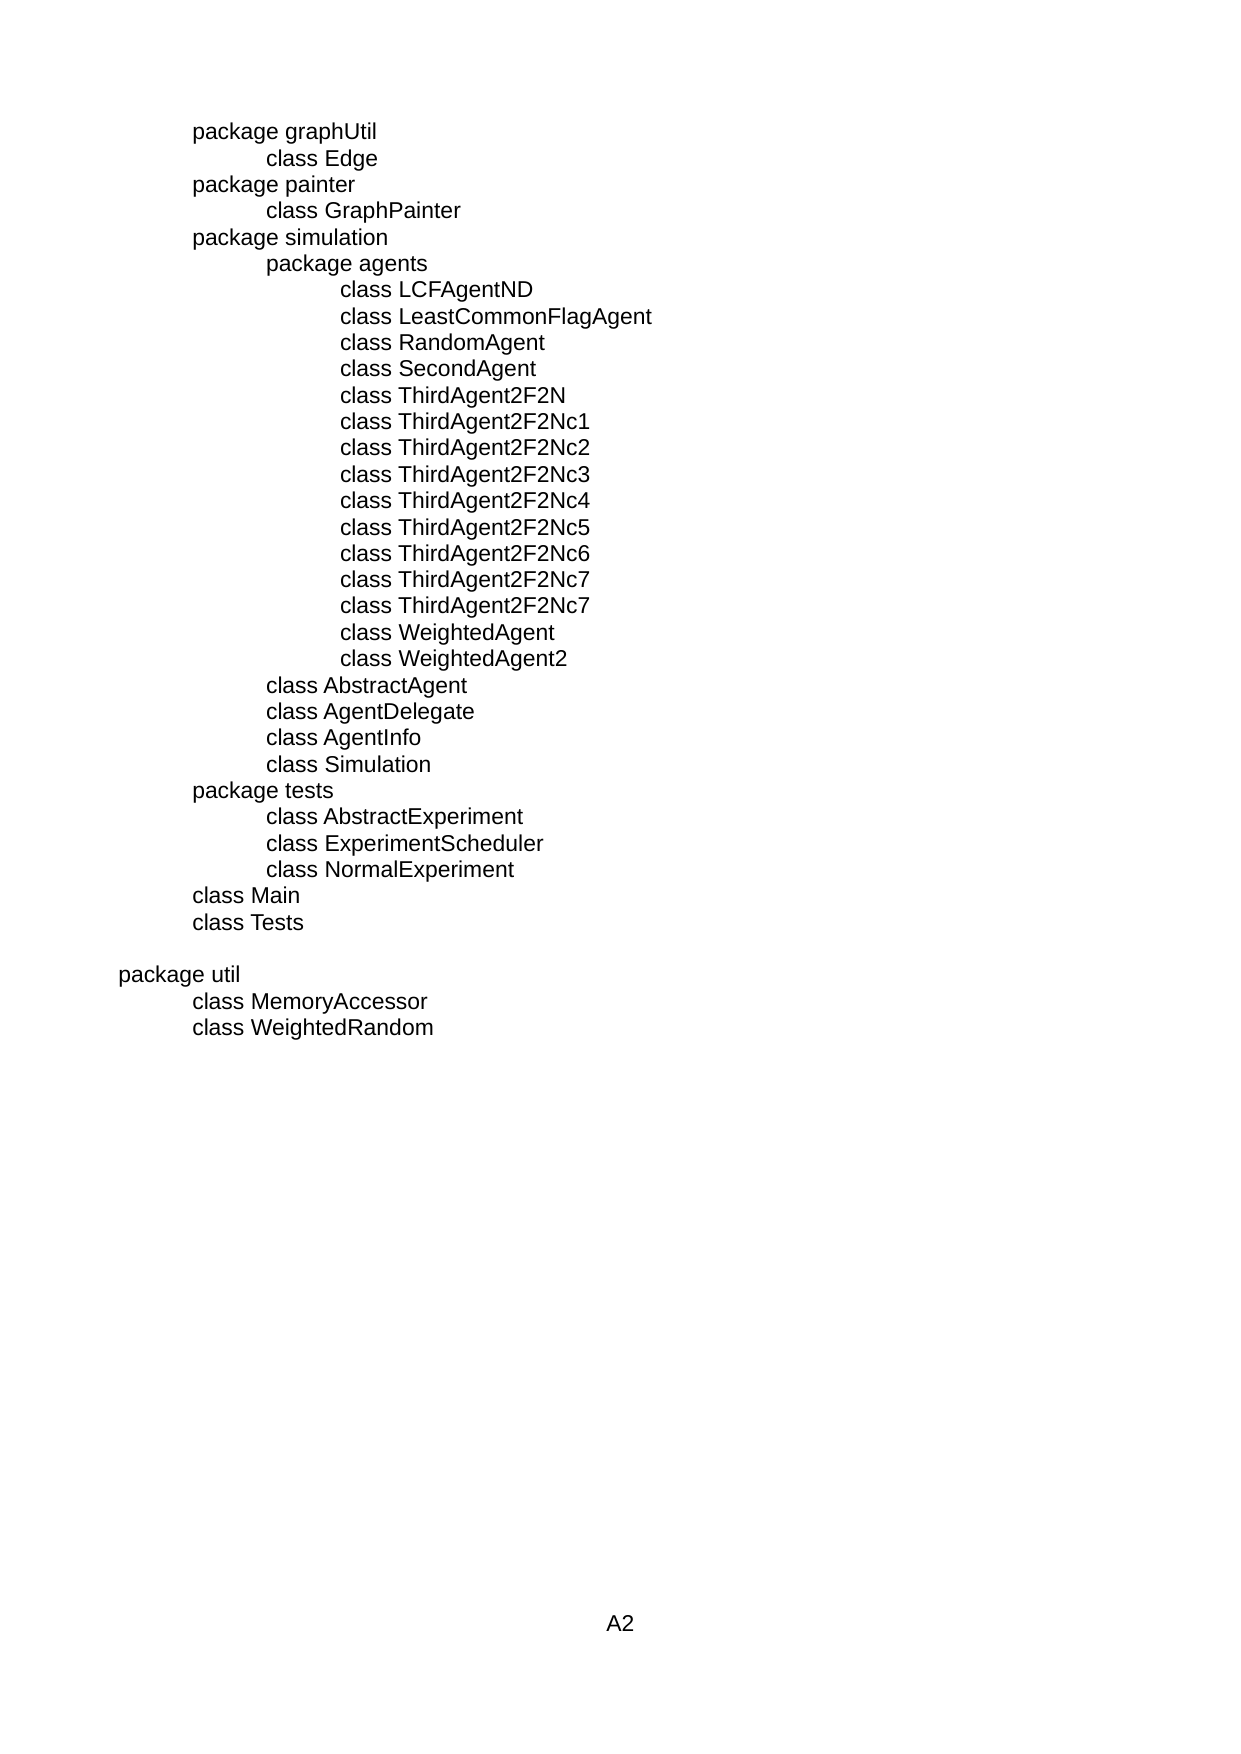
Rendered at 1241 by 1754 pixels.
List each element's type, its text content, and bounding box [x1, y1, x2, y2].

text class ThirdAgent2F2Nc1 [340, 408, 1122, 434]
text package tests [192, 777, 1122, 803]
text package simulation [192, 223, 1122, 250]
text class NormalExperiment [266, 856, 1122, 882]
text class WeightedAgent [340, 619, 1122, 645]
text class WeightedRandom [192, 1014, 1122, 1041]
text class ThirdAgent2F2Nc7 [340, 592, 1122, 619]
text class LeastCommonFlagAgent [340, 303, 1122, 329]
text package agents [266, 250, 1122, 276]
text class ThirdAgent2F2Nc3 [340, 461, 1122, 487]
text class ThirdAgent2F2Nc4 [340, 487, 1122, 513]
text class GraphPainter [266, 197, 1122, 223]
text class Tests [192, 909, 1122, 935]
text class ExperimentScheduler [266, 830, 1122, 856]
text class SecondAgent [340, 355, 1122, 382]
text class Main [192, 882, 1122, 909]
text class ThirdAgent2F2Nc2 [340, 434, 1122, 461]
text package util [118, 961, 1122, 988]
text class ThirdAgent2F2Nc5 [340, 513, 1122, 540]
text class LCFAgentND [340, 276, 1122, 303]
text class ThirdAgent2F2N [340, 382, 1122, 408]
text class RandomAgent [340, 329, 1122, 355]
text class ThirdAgent2F2Nc6 [340, 540, 1122, 566]
text class ThirdAgent2F2Nc7 [340, 566, 1122, 592]
text class Edge [266, 144, 1122, 171]
text class AgentDelegate [266, 698, 1122, 724]
text class Simulation [266, 751, 1122, 777]
text class AbstractAgent [266, 672, 1122, 698]
text class AgentInfo [266, 724, 1122, 751]
text package painter [192, 171, 1122, 197]
text class AbstractExperiment [266, 803, 1122, 830]
text class WeightedAgent2 [340, 645, 1122, 672]
text class MemoryAccessor [192, 988, 1122, 1014]
text package graphUtil [192, 118, 1122, 144]
